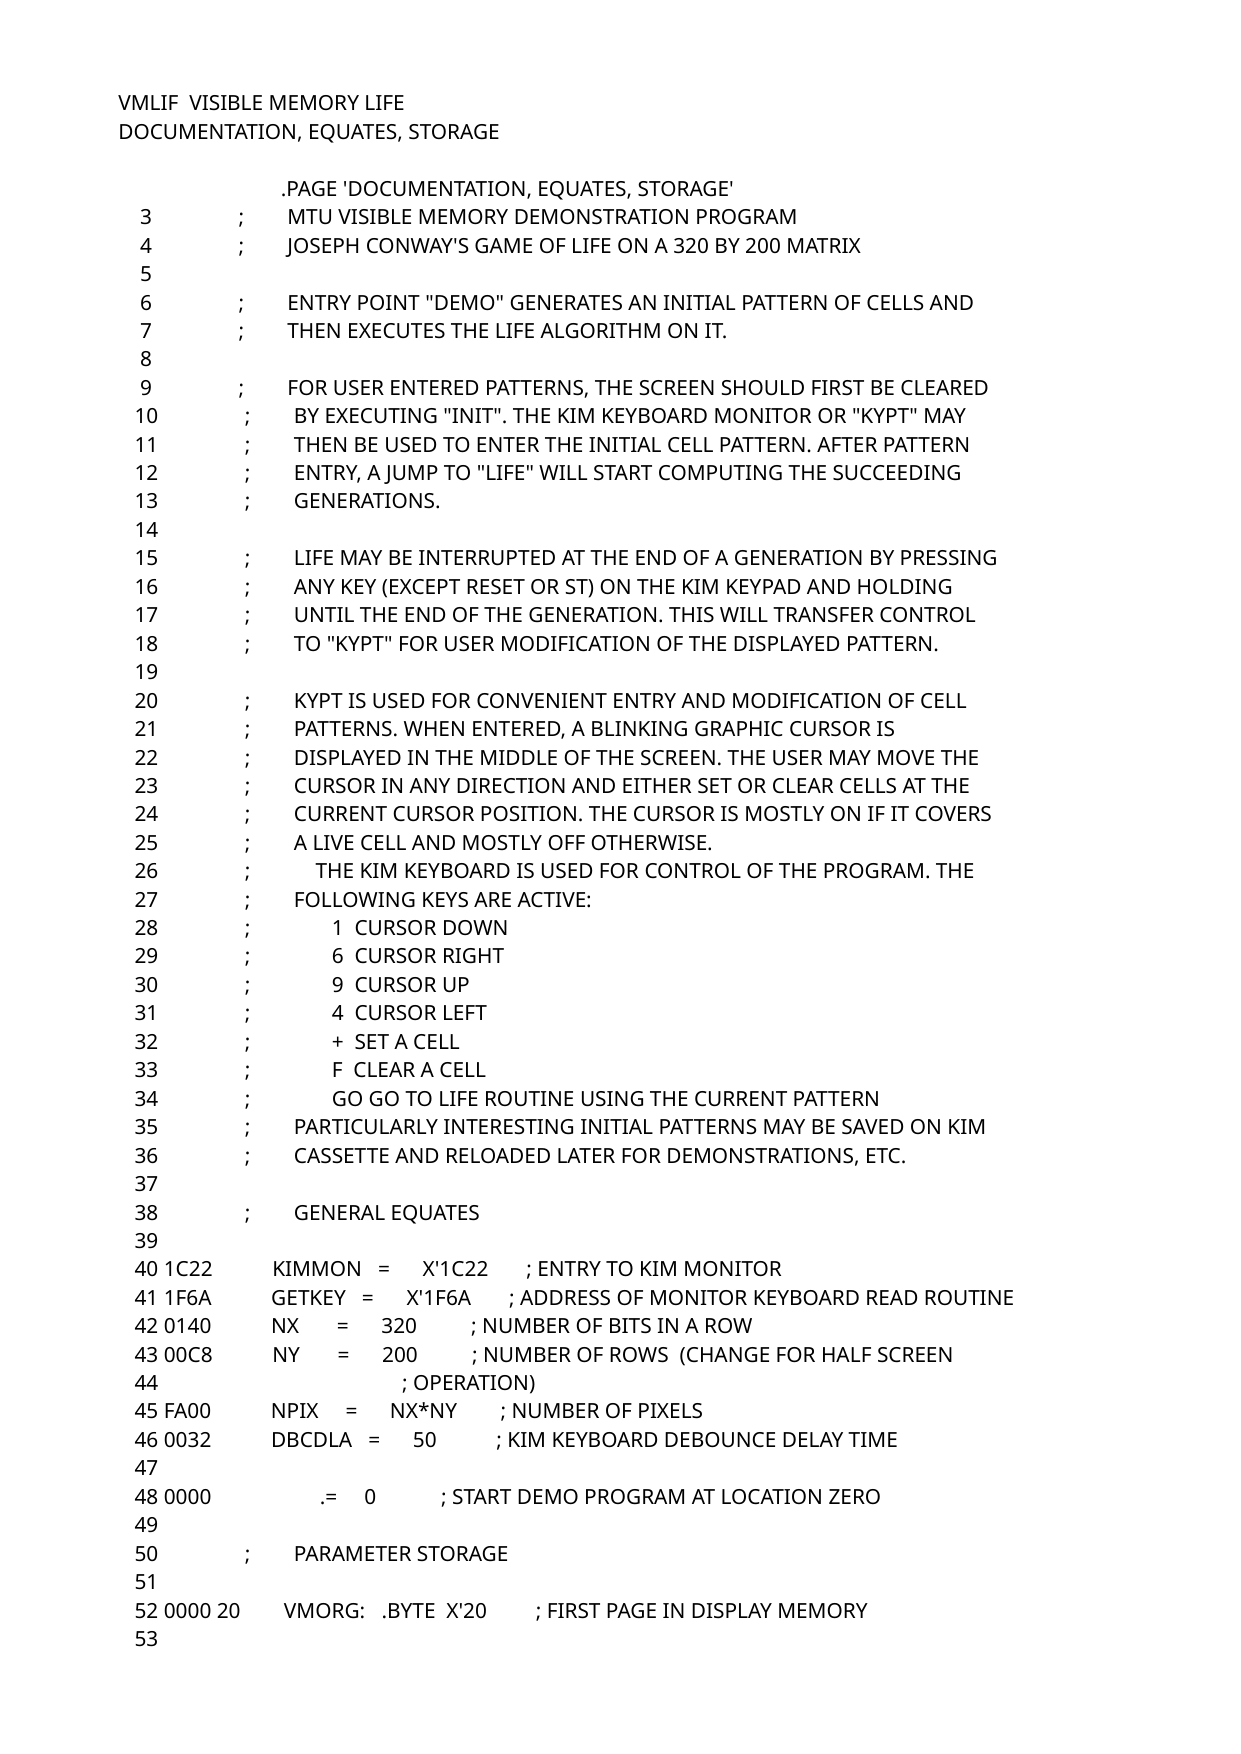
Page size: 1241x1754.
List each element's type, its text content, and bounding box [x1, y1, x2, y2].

text 35 ; PARTICULARLY INTERESTING INITIAL PATTERNS MAY BE SAVED ON KIM [118, 1112, 1152, 1141]
text .PAGE 'DOCUMENTATION, EQUATES, STORAGE' [118, 174, 1152, 202]
text 3 ; MTU VISIBLE MEMORY DEMONSTRATION PROGRAM [118, 202, 1152, 231]
text 9 ; FOR USER ENTERED PATTERNS, THE SCREEN SHOULD FIRST BE CLEARED [118, 373, 1152, 401]
text 7 ; THEN EXECUTES THE LIFE ALGORITHM ON IT. [118, 316, 1152, 344]
text 47 [118, 1453, 1152, 1482]
text 32 ; + SET A CELL [118, 1027, 1152, 1055]
text 33 ; F CLEAR A CELL [118, 1055, 1152, 1084]
text DOCUMENTATION, EQUATES, STORAGE [118, 117, 1152, 145]
text 12 ; ENTRY, A JUMP TO "LIFE" WILL START COMPUTING THE SUCCEEDING [118, 458, 1152, 487]
text 37 [118, 1169, 1152, 1198]
text 8 [118, 344, 1152, 373]
text 34 ; GO GO TO LIFE ROUTINE USING THE CURRENT PATTERN [118, 1084, 1152, 1112]
text 44 ; OPERATION) [118, 1368, 1152, 1397]
text 52 0000 20 VMORG: .BYTE X'20 ; FIRST PAGE IN DISPLAY MEMORY [118, 1596, 1152, 1624]
text 41 1F6A GETKEY = X'1F6A ; ADDRESS OF MONITOR KEYBOARD READ ROUTINE [118, 1283, 1152, 1311]
text 42 0140 NX = 320 ; NUMBER OF BITS IN A ROW [118, 1311, 1152, 1340]
text 18 ; TO "KYPT" FOR USER MODIFICATION OF THE DISPLAYED PATTERN. [118, 629, 1152, 657]
text 39 [118, 1226, 1152, 1254]
text 4 ; JOSEPH CONWAY'S GAME OF LIFE ON A 320 BY 200 MATRIX [118, 231, 1152, 259]
text 48 0000 .= 0 ; START DEMO PROGRAM AT LOCATION ZERO [118, 1482, 1152, 1510]
text 11 ; THEN BE USED TO ENTER THE INITIAL CELL PATTERN. AFTER PATTERN [118, 430, 1152, 458]
text 31 ; 4 CURSOR LEFT [118, 998, 1152, 1027]
text 45 FA00 NPIX = NX*NY ; NUMBER OF PIXELS [118, 1397, 1152, 1425]
text 14 [118, 515, 1152, 543]
text 27 ; FOLLOWING KEYS ARE ACTIVE: [118, 885, 1152, 913]
text 20 ; KYPT IS USED FOR CONVENIENT ENTRY AND MODIFICATION OF CELL [118, 686, 1152, 714]
text 38 ; GENERAL EQUATES [118, 1198, 1152, 1226]
text VMLIF VISIBLE MEMORY LIFE [118, 88, 1152, 117]
text 28 ; 1 CURSOR DOWN [118, 913, 1152, 942]
text 6 ; ENTRY POINT "DEMO" GENERATES AN INITIAL PATTERN OF CELLS AND [118, 288, 1152, 316]
text 46 0032 DBCDLA = 50 ; KIM KEYBOARD DEBOUNCE DELAY TIME [118, 1425, 1152, 1453]
text 36 ; CASSETTE AND RELOADED LATER FOR DEMONSTRATIONS, ETC. [118, 1141, 1152, 1169]
text 15 ; LIFE MAY BE INTERRUPTED AT THE END OF A GENERATION BY PRESSING [118, 543, 1152, 572]
text 40 1C22 KIMMON = X'1C22 ; ENTRY TO KIM MONITOR [118, 1254, 1152, 1283]
text 19 [118, 657, 1152, 686]
text 29 ; 6 CURSOR RIGHT [118, 942, 1152, 970]
text 51 [118, 1567, 1152, 1596]
text 16 ; ANY KEY (EXCEPT RESET OR ST) ON THE KIM KEYPAD AND HOLDING [118, 572, 1152, 600]
text 43 00C8 NY = 200 ; NUMBER OF ROWS (CHANGE FOR HALF SCREEN [118, 1340, 1152, 1368]
text 22 ; DISPLAYED IN THE MIDDLE OF THE SCREEN. THE USER MAY MOVE THE [118, 743, 1152, 771]
text 5 [118, 259, 1152, 288]
text 17 ; UNTIL THE END OF THE GENERATION. THIS WILL TRANSFER CONTROL [118, 600, 1152, 629]
text 26 ; THE KIM KEYBOARD IS USED FOR CONTROL OF THE PROGRAM. THE [118, 856, 1152, 885]
text 49 [118, 1510, 1152, 1539]
text 50 ; PARAMETER STORAGE [118, 1539, 1152, 1567]
text 10 ; BY EXECUTING "INIT". THE KIM KEYBOARD MONITOR OR "KYPT" MAY [118, 401, 1152, 430]
text 53 [118, 1624, 1152, 1653]
text 24 ; CURRENT CURSOR POSITION. THE CURSOR IS MOSTLY ON IF IT COVERS [118, 799, 1152, 828]
text 25 ; A LIVE CELL AND MOSTLY OFF OTHERWISE. [118, 828, 1152, 856]
text 30 ; 9 CURSOR UP [118, 970, 1152, 998]
text 13 ; GENERATIONS. [118, 487, 1152, 515]
text 21 ; PATTERNS. WHEN ENTERED, A BLINKING GRAPHIC CURSOR IS [118, 714, 1152, 743]
text 23 ; CURSOR IN ANY DIRECTION AND EITHER SET OR CLEAR CELLS AT THE [118, 771, 1152, 799]
